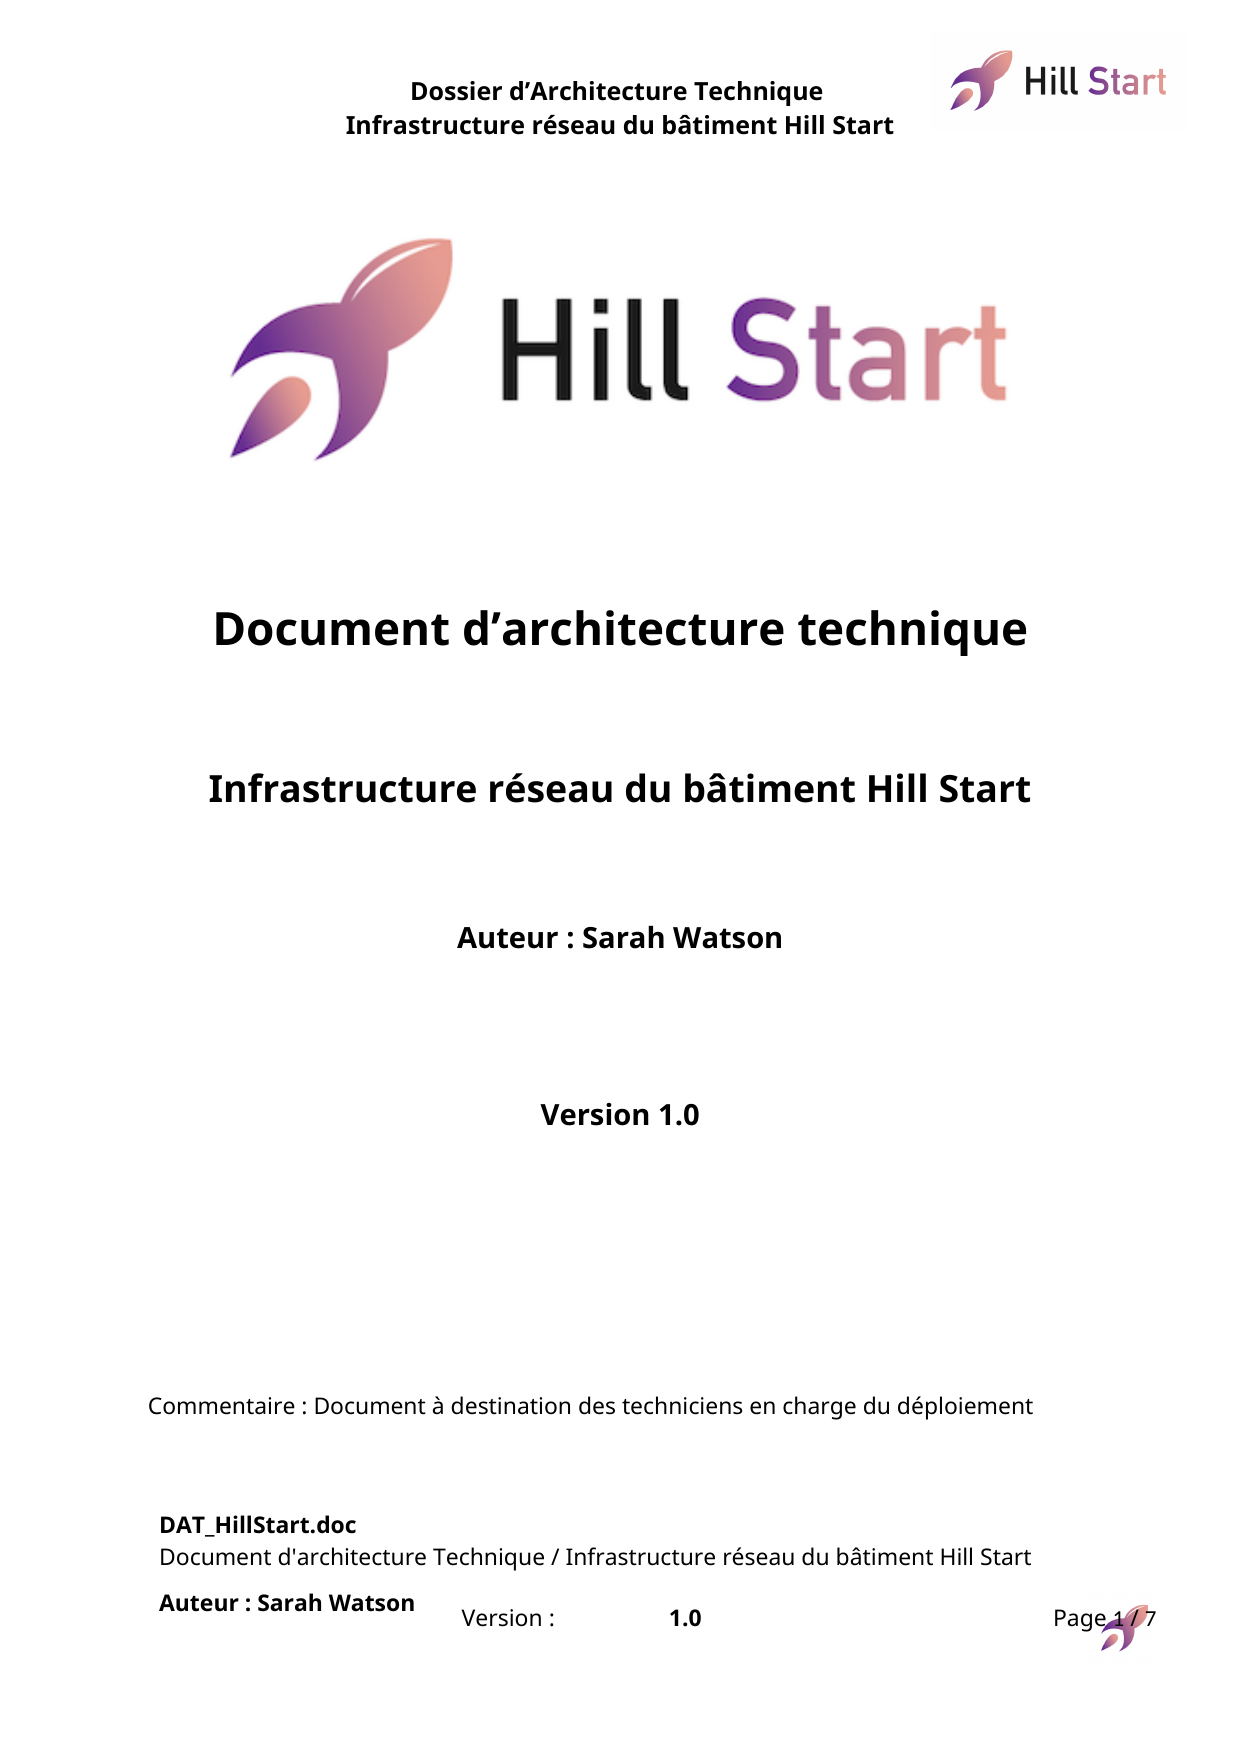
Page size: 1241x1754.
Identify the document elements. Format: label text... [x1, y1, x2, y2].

text Document d’architecture technique [148, 596, 1093, 658]
text Auteur : Sarah Watson [148, 917, 1093, 957]
text Infrastructure réseau du bâtiment Hill Start [148, 763, 1093, 814]
text Version 1.0 [148, 1094, 1093, 1134]
text Commentaire : Document à destination des techniciens en charge du déploiement [148, 1390, 1093, 1421]
